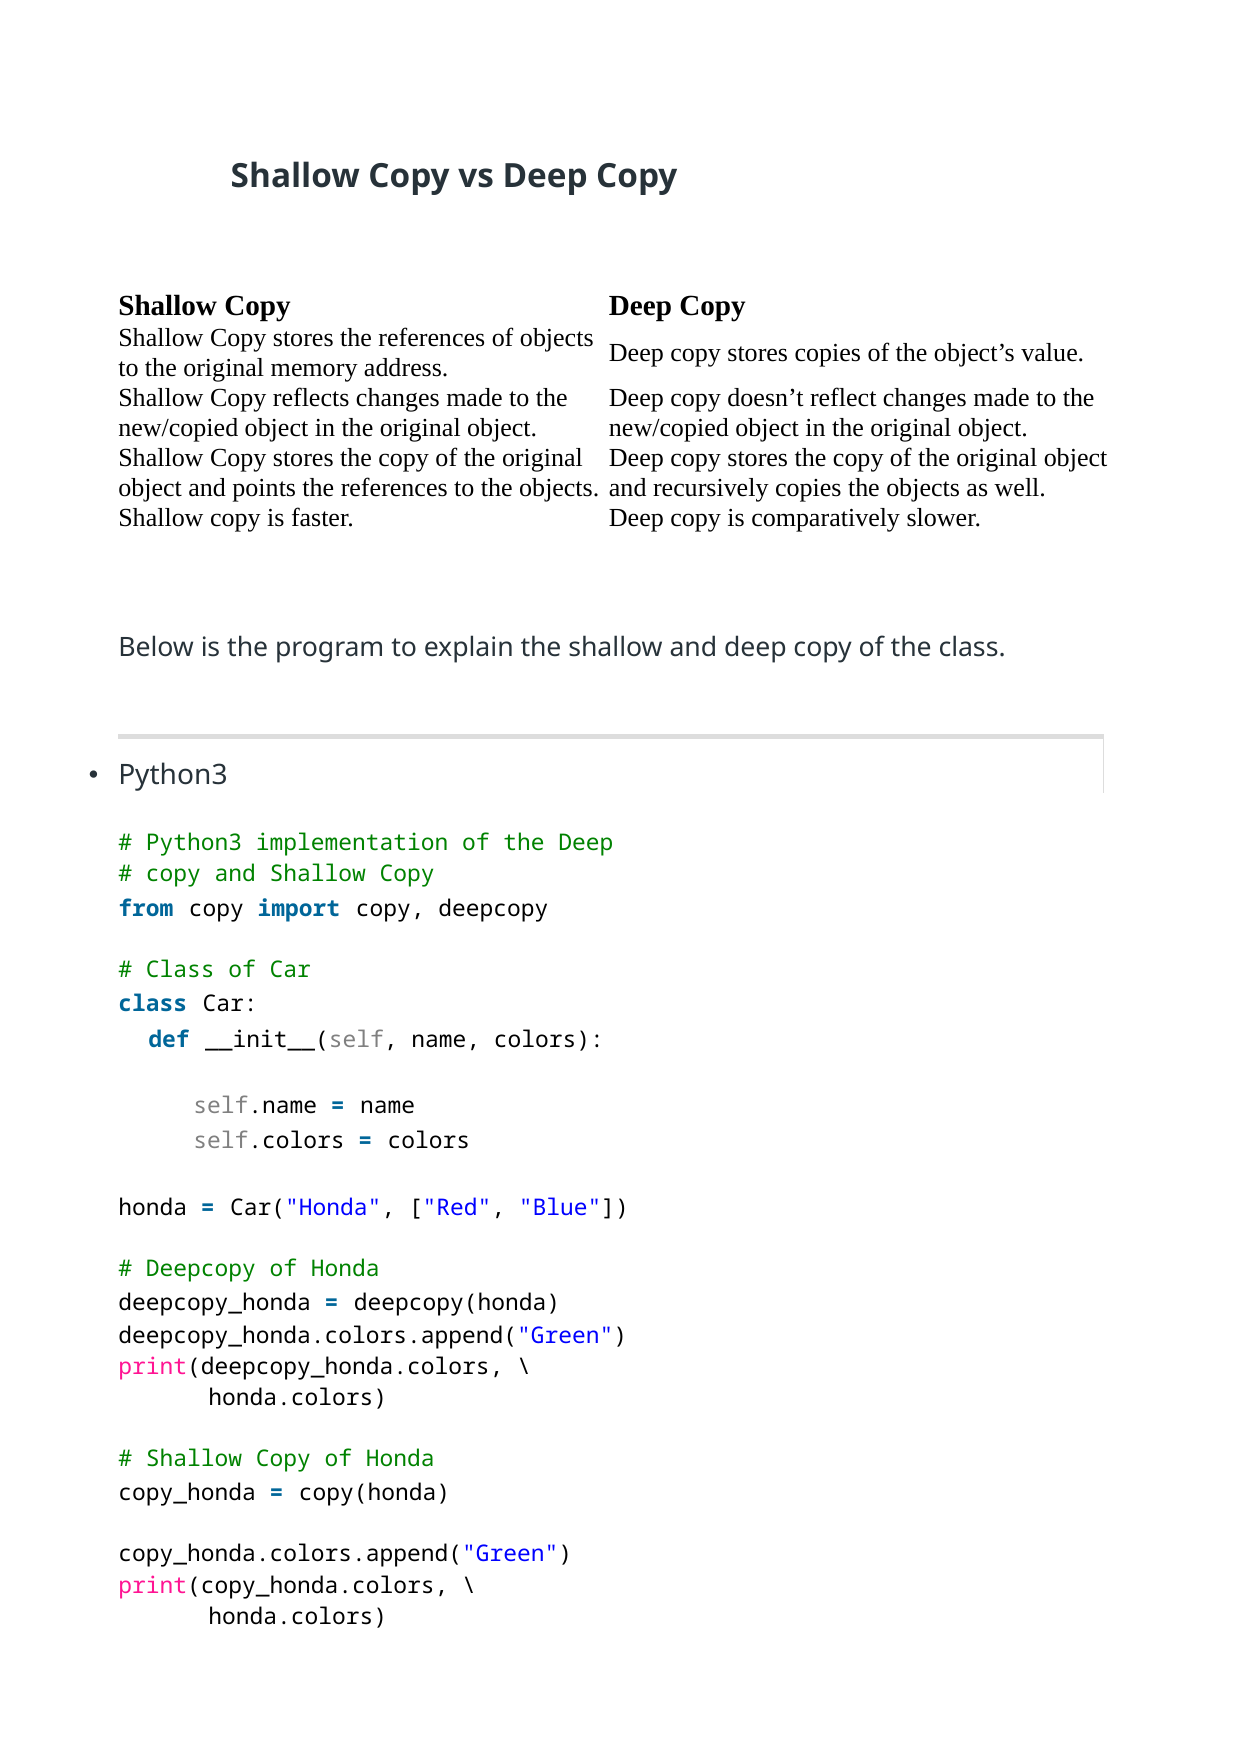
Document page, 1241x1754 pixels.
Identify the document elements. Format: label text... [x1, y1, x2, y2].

table_header Deep Copy [609, 289, 1122, 322]
table_cell Shallow Copy reflects changes made to the new/copied object in the original object. [118, 382, 609, 442]
table_cell Deep copy is comparatively slower. [609, 502, 1122, 532]
text Below is the program to explain the shallow and deep copy of the class. [118, 628, 1122, 664]
table_cell Deep copy stores copies of the object’s value. [609, 322, 1122, 382]
table_cell Shallow copy is faster. [118, 502, 609, 532]
table_cell Deep copy stores the copy of the original object and recursively copies the objects as well. [609, 442, 1122, 502]
table_header # Python3 implementation of the Deep # copy and Shallow Copy from copy import copy, deepcopy # Class of Car class Car: def __init__(self, name, colors): self.name = name self.colors = colors honda = Car("Honda", ["Red", "Blue"]) # Deepcopy of Honda deepcopy_honda = deepcopy(honda) deepcopy_honda.colors.append("Green") print(deepcopy_honda.colors, \ honda.colors) # Shallow Copy of Honda copy_honda = copy(honda) copy_honda.colors.append("Green") print(copy_honda.colors, \ honda.colors) [118, 826, 636, 1632]
table_header Shallow Copy [118, 289, 609, 322]
list Python3 [118, 739, 1103, 793]
table_cell Deep copy doesn’t reflect changes made to the new/copied object in the original object. [609, 382, 1122, 442]
table_cell Shallow Copy stores the copy of the original object and points the references to the objects. [118, 442, 609, 502]
text Shallow Copy vs Deep Copy [118, 152, 1122, 198]
table_cell Shallow Copy stores the references of objects to the original memory address. [118, 322, 609, 382]
